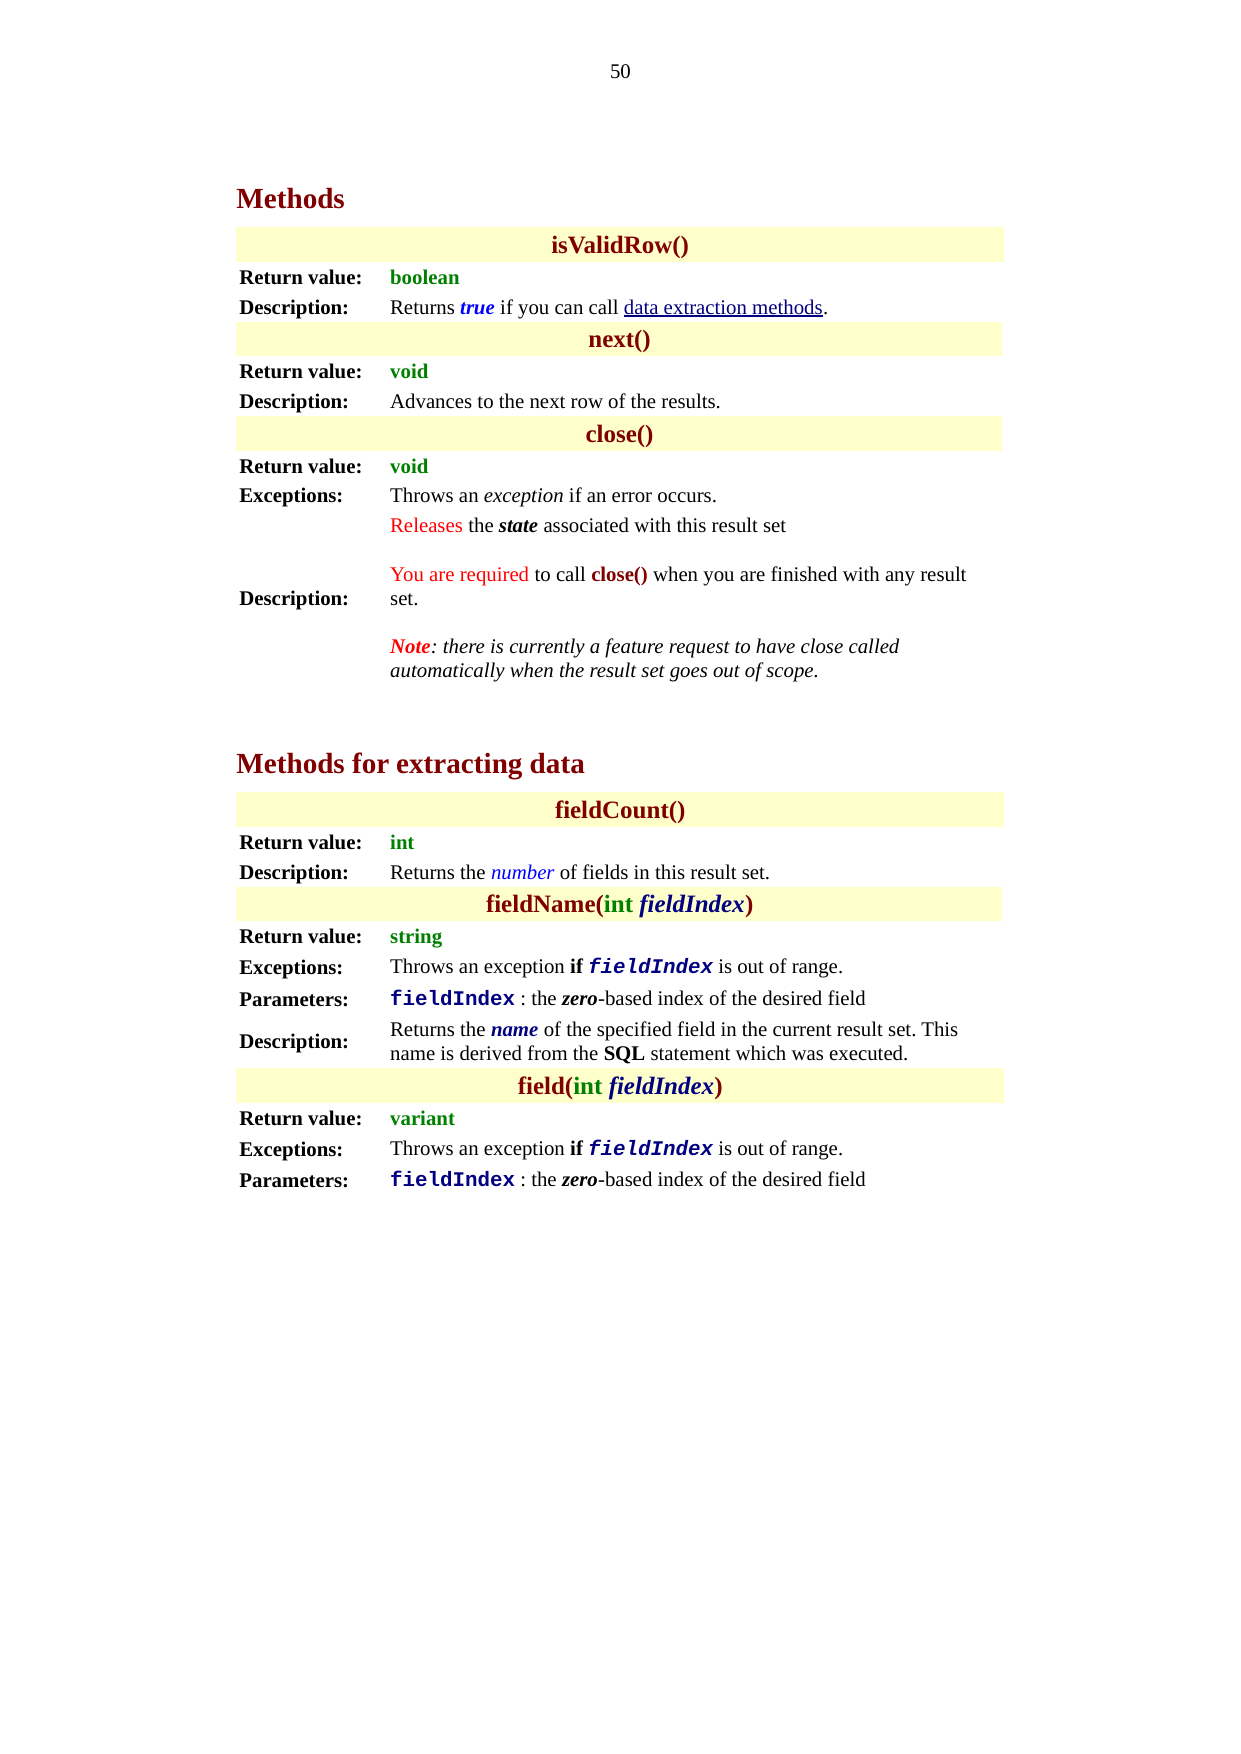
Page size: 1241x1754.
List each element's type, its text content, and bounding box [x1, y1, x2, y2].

table_cell Returns the name of the specified field in the current result set. This name is derived from the SQL statement which was executed. [387, 1014, 1002, 1068]
table_cell Advances to the next row of the results. [387, 386, 1002, 416]
table_header fieldCount() [236, 792, 1004, 827]
table_cell Return value: [236, 451, 387, 481]
table_header field(int fieldIndex) [236, 1068, 1004, 1103]
table_cell fieldIndex : the zero-based index of the desired field [387, 1164, 1004, 1196]
table_header next() [236, 322, 1002, 356]
table_cell Throws an exception if fieldIndex is out of range. [387, 1133, 1004, 1164]
table_cell variant [387, 1103, 1004, 1133]
table_cell Returns the number of fields in this result set. [387, 857, 1004, 887]
table_cell Exceptions: [236, 1133, 387, 1164]
table_cell Exceptions: [236, 951, 387, 983]
table_cell Releases the state associated with this result set You are required to call close() when you are finished with any result set. Note: there is currently a feature request to have close called automatically when the result set goes out of scope. [387, 510, 1002, 685]
table_cell Return value: [236, 1103, 387, 1133]
table_cell Description: [236, 386, 387, 416]
table_cell Parameters: [236, 1164, 387, 1196]
table_cell Description: [236, 1014, 387, 1068]
table_cell int [387, 827, 1004, 857]
table_cell Throws an exception if fieldIndex is out of range. [387, 951, 1002, 983]
table_cell Throws an exception if an error occurs. [387, 481, 1002, 510]
table_header close() [236, 416, 1002, 451]
table_cell Description: [236, 510, 387, 685]
table_cell string [387, 921, 1002, 951]
table_cell Return value: [236, 262, 387, 292]
table_header isValidRow() [236, 227, 1004, 262]
table_cell Return value: [236, 921, 387, 951]
table_cell Return value: [236, 827, 387, 857]
table_cell Returns true if you can call data extraction methods. [387, 292, 1004, 322]
table_cell Description: [236, 292, 387, 322]
table_header fieldName(int fieldIndex) [236, 887, 1002, 921]
subtitle Methods for extracting data [236, 746, 1004, 780]
table_cell Return value: [236, 356, 387, 386]
subtitle Methods [236, 181, 1004, 215]
table_cell boolean [387, 262, 1004, 292]
table_cell Description: [236, 857, 387, 887]
table_cell void [387, 356, 1002, 386]
table_cell fieldIndex : the zero-based index of the desired field [387, 983, 1002, 1014]
table_cell Parameters: [236, 983, 387, 1014]
table_cell void [387, 451, 1002, 481]
table_cell Exceptions: [236, 481, 387, 510]
